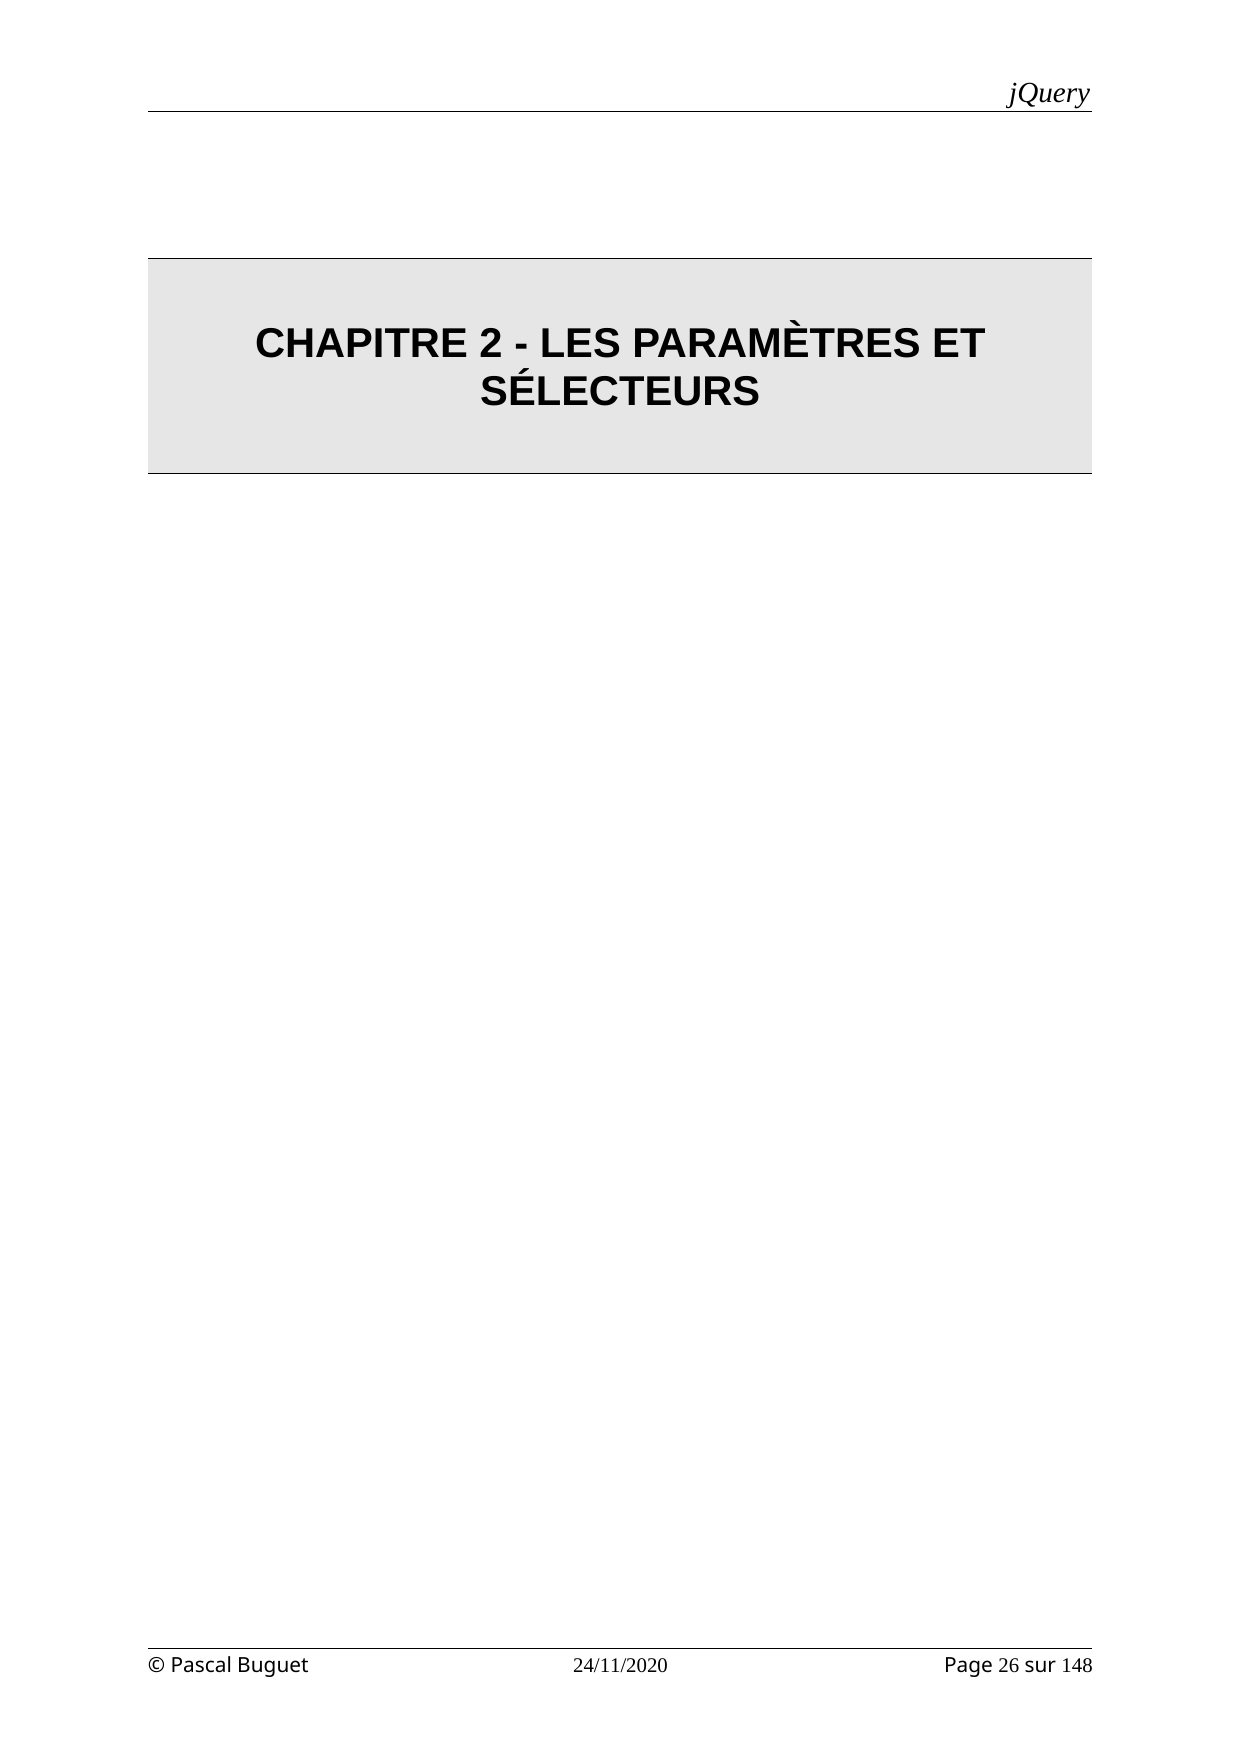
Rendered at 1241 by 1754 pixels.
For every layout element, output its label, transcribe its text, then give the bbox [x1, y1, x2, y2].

subtitle - LES PARAMÈTRES ET SÉLECTEURS [148, 259, 1092, 473]
